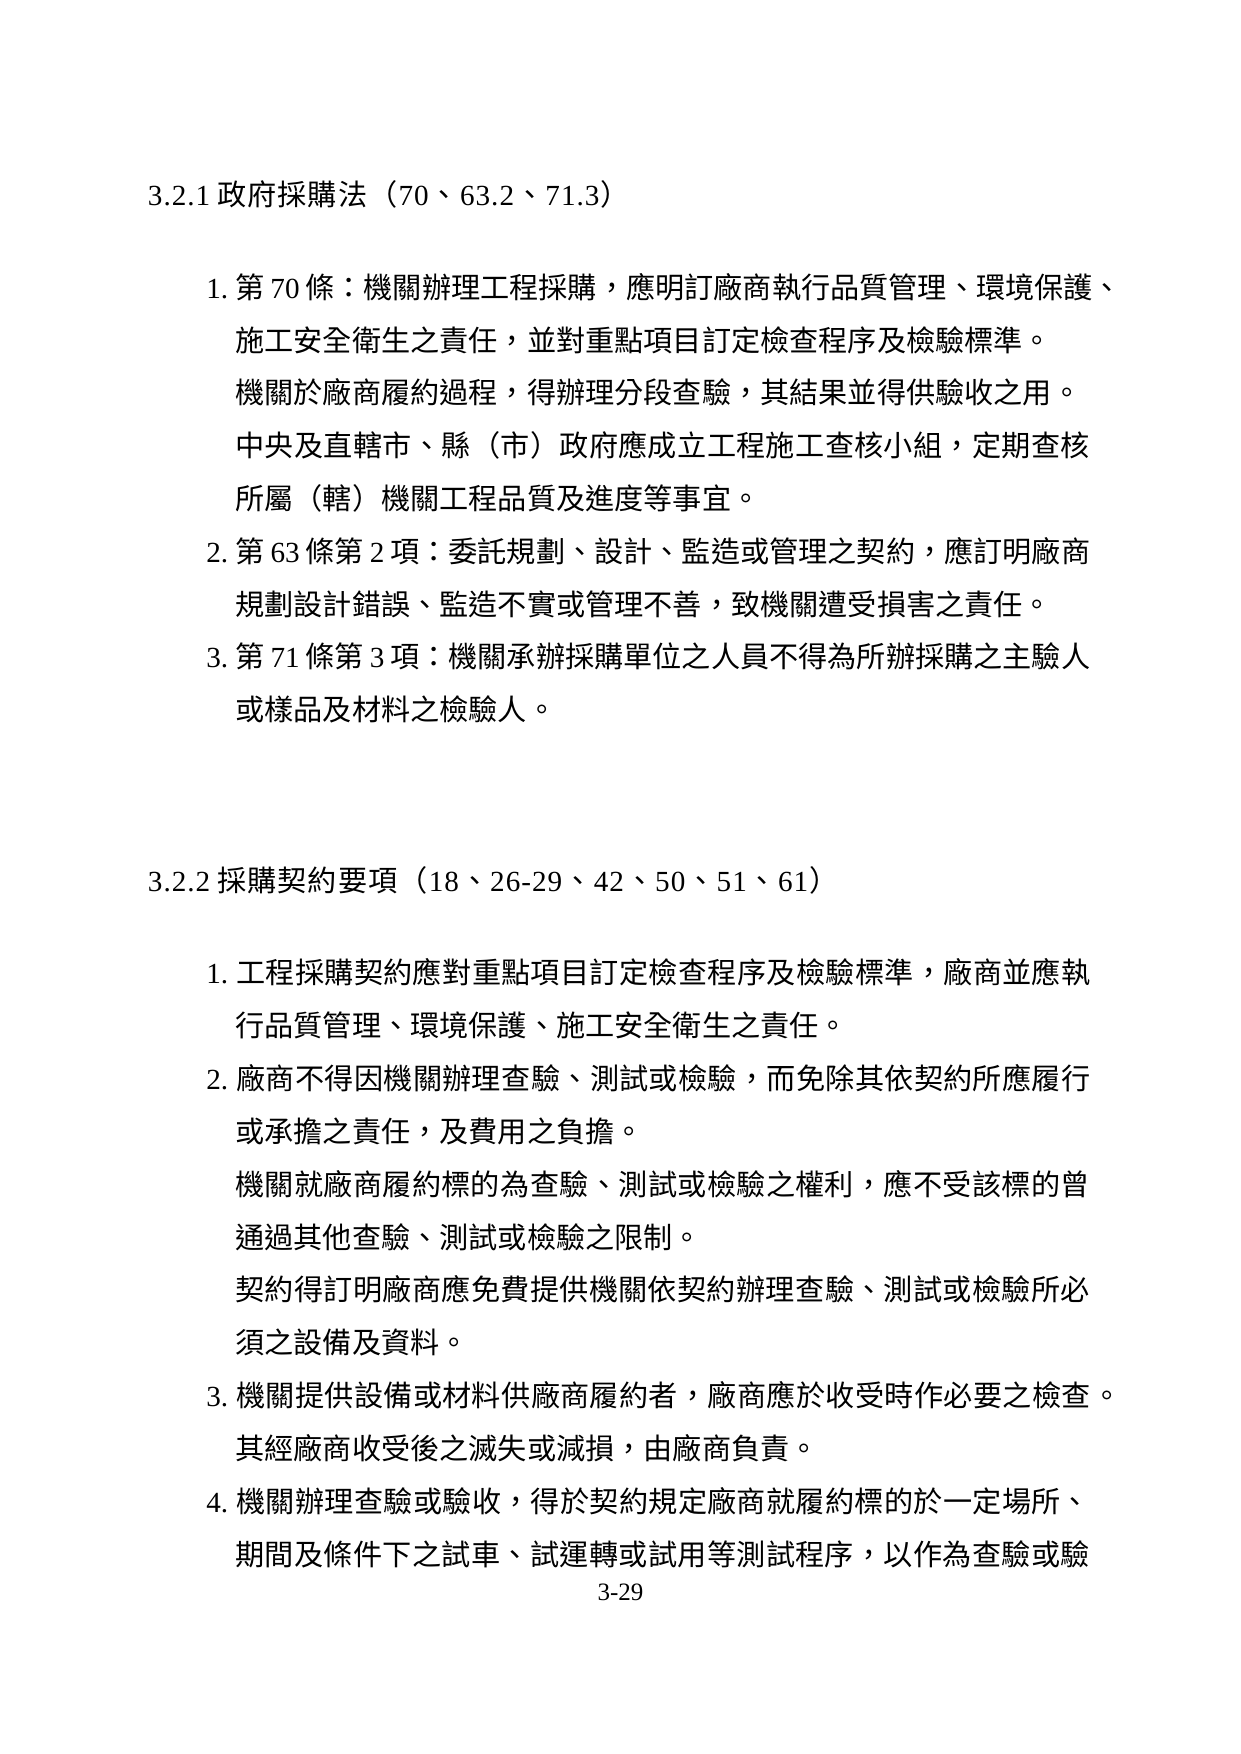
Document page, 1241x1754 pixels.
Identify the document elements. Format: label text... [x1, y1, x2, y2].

text 1. 第70條：機關辦理工程採購，應明訂廠商執行品質管理、環境保護、施工安全衛生之責任，並對重點項目訂定檢查程序及檢驗標準。 [206, 264, 1092, 359]
text 1. 工程採購契約應對重點項目訂定檢查程序及檢驗標準，廠商並應執行品質管理、環境保護、施工安全衛生之責任。 [206, 950, 1092, 1045]
text 2. 廠商不得因機關辦理查驗、測試或檢驗，而免除其依契約所應履行或承擔之責任，及費用之負擔。 [206, 1056, 1092, 1151]
text 契約得訂明廠商應免費提供機關依契約辦理查驗、測試或檢驗所必須之設備及資料。 [235, 1267, 1092, 1362]
text 4. 機關辦理查驗或驗收，得於契約規定廠商就履約標的於一定場所、期間及條件下之試車、試運轉或試用等測試程序，以作為查驗或驗 [206, 1478, 1092, 1573]
subtitle 3.2.1政府採購法（70、63.2、71.3） [148, 172, 1092, 214]
subtitle 3.2.2採購契約要項（18、26-29、42、50、51、61） [148, 857, 1092, 900]
text 2. 第63條第2項：委託規劃、設計、監造或管理之契約，應訂明廠商規劃設計錯誤、監造不實或管理不善，致機關遭受損害之責任。 [206, 528, 1092, 623]
text 中央及直轄市、縣（市）政府應成立工程施工查核小組，定期查核所屬（轄）機關工程品質及進度等事宜。 [235, 423, 1092, 518]
text 機關於廠商履約過程，得辦理分段查驗，其結果並得供驗收之用。 [235, 370, 1092, 412]
text 3. 第71條第3項：機關承辦採購單位之人員不得為所辦採購之主驗人或樣品及材料之檢驗人。 [206, 634, 1092, 729]
text 3. 機關提供設備或材料供廠商履約者，廠商應於收受時作必要之檢查。其經廠商收受後之滅失或減損，由廠商負責。 [206, 1373, 1092, 1468]
text 機關就廠商履約標的為查驗、測試或檢驗之權利，應不受該標的曾通過其他查驗、測試或檢驗之限制。 [235, 1161, 1092, 1256]
